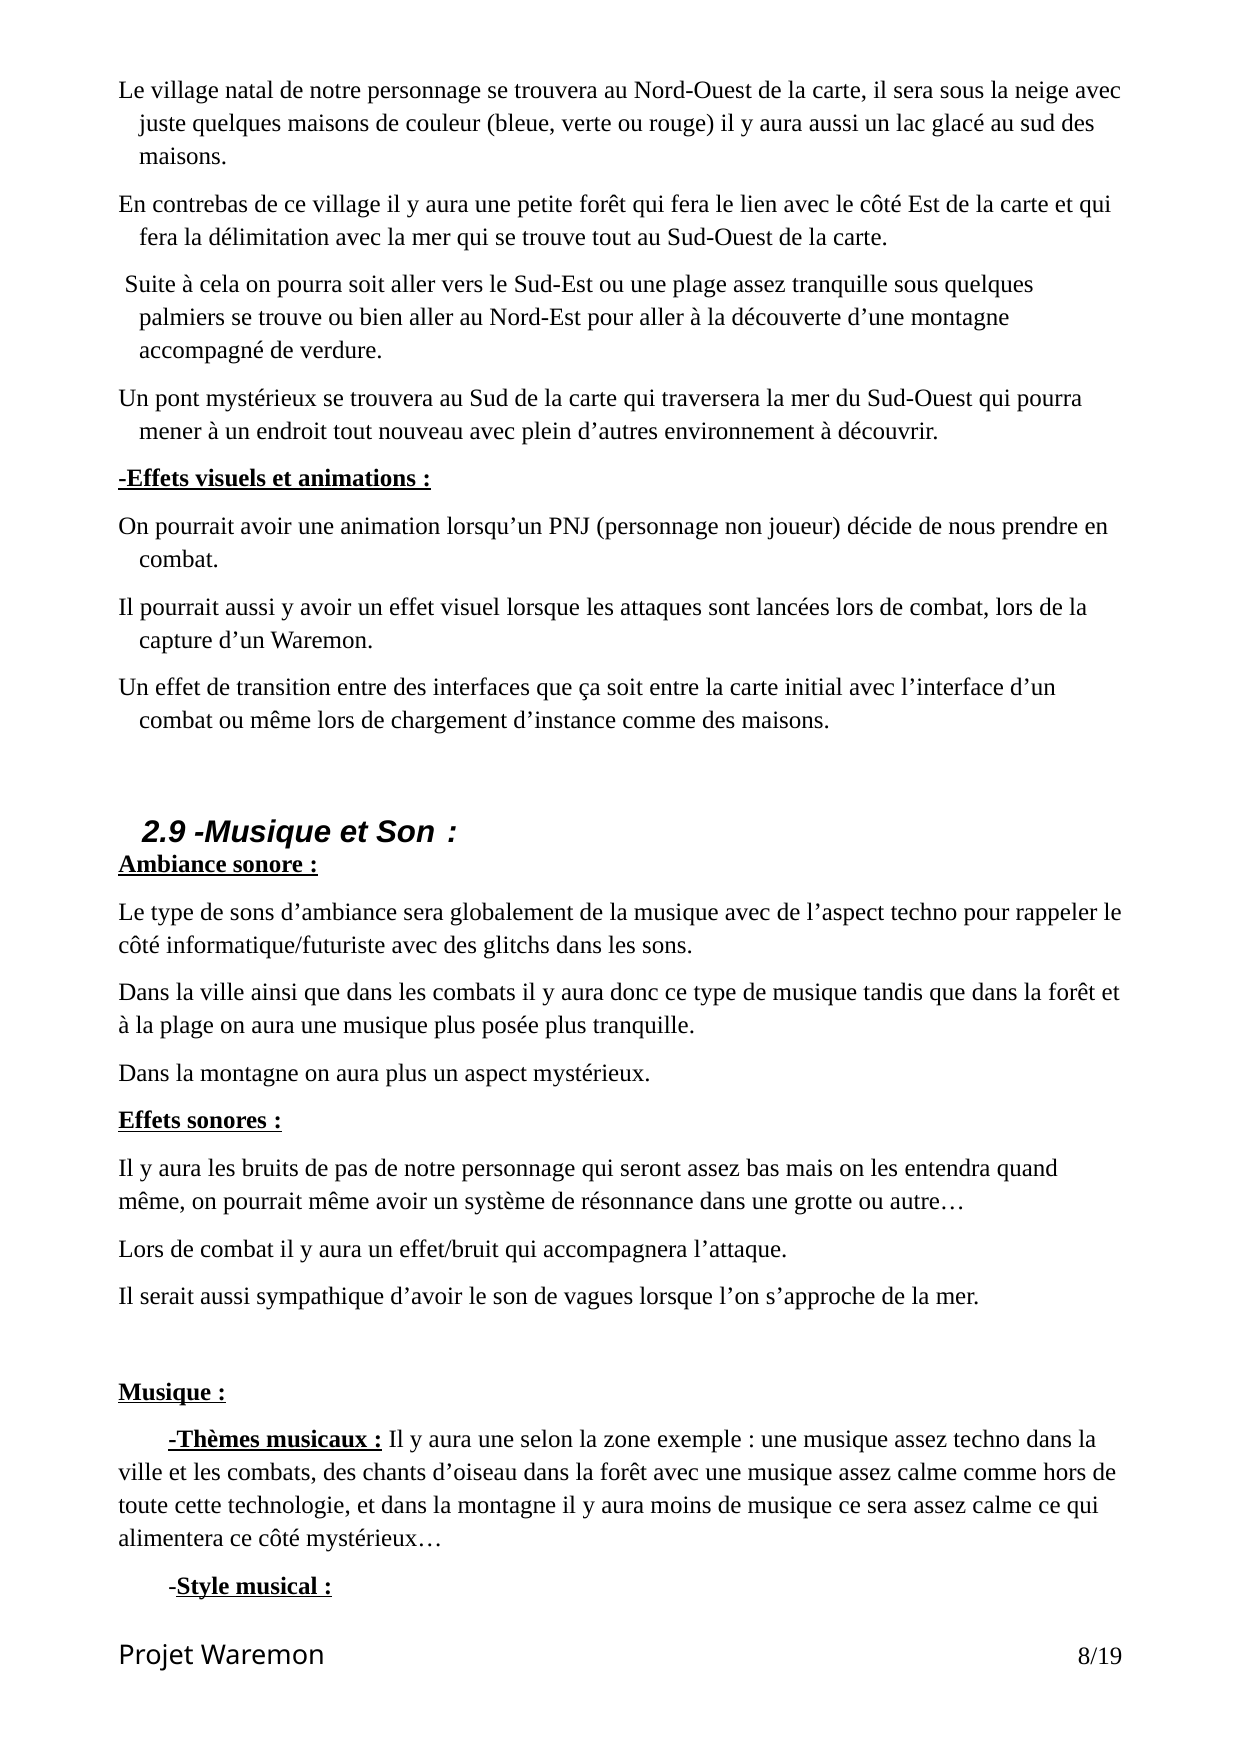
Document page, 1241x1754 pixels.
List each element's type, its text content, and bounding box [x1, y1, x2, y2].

text Il serait aussi sympathique d’avoir le son de vagues lorsque l’on s’approche de la mer. [118, 1281, 1122, 1310]
text On pourrait avoir une animation lorsqu’un PNJ (personnage non joueur) décide de nous prendre en combat. [118, 511, 1122, 573]
text Le type de sons d’ambiance sera globalement de la musique avec de l’aspect techno pour rappeler le côté informatique/futuriste avec des glitchs dans les sons. [118, 897, 1122, 958]
text Il pourrait aussi y avoir un effet visuel lorsque les attaques sont lancées lors de combat, lors de la capture d’un Waremon. [118, 592, 1122, 653]
text Dans la montagne on aura plus un aspect mystérieux. [118, 1058, 1122, 1087]
text Ambiance sonore : [118, 849, 1122, 878]
text Un pont mystérieux se trouvera au Sud de la carte qui traversera la mer du Sud-Ouest qui pourra mener à un endroit tout nouveau avec plein d’autres environnement à découvrir. [118, 383, 1122, 445]
text -Style musical : [118, 1571, 1122, 1599]
text Le village natal de notre personnage se trouvera au Nord-Ouest de la carte, il sera sous la neige avec juste quelques maisons de couleur (bleue, verte ou rouge) il y aura aussi un lac glacé au sud des maisons. [118, 75, 1122, 170]
text Il y aura les bruits de pas de notre personnage qui seront assez bas mais on les entendra quand même, on pourrait même avoir un système de résonnance dans une grotte ou autre… [118, 1153, 1122, 1215]
subtitle 2.9 -Musique et Son : [142, 813, 1122, 849]
text -Thèmes musicaux : Il y aura une selon la zone exemple : une musique assez techno dans la ville et les combats, des chants d’oiseau dans la forêt avec une musique assez calme comme hors de toute cette technologie, et dans la montagne il y aura moins de musique ce sera assez calme ce qui alimentera ce côté mystérieux… [118, 1424, 1122, 1552]
text Lors de combat il y aura un effet/bruit qui accompagnera l’attaque. [118, 1234, 1122, 1262]
text Musique : [118, 1377, 1122, 1405]
text Suite à cela on pourra soit aller vers le Sud-Est ou une plage assez tranquille sous quelques palmiers se trouve ou bien aller au Nord-Est pour aller à la découverte d’une montagne accompagné de verdure. [118, 269, 1122, 364]
text Un effet de transition entre des interfaces que ça soit entre la carte initial avec l’interface d’un combat ou même lors de chargement d’instance comme des maisons. [118, 672, 1122, 734]
text -Effets visuels et animations : [118, 463, 1122, 492]
text Dans la ville ainsi que dans les combats il y aura donc ce type de musique tandis que dans la forêt et à la plage on aura une musique plus posée plus tranquille. [118, 977, 1122, 1039]
text En contrebas de ce village il y aura une petite forêt qui fera le lien avec le côté Est de la carte et qui fera la délimitation avec la mer qui se trouve tout au Sud-Ouest de la carte. [118, 189, 1122, 250]
text Effets sonores : [118, 1106, 1122, 1134]
